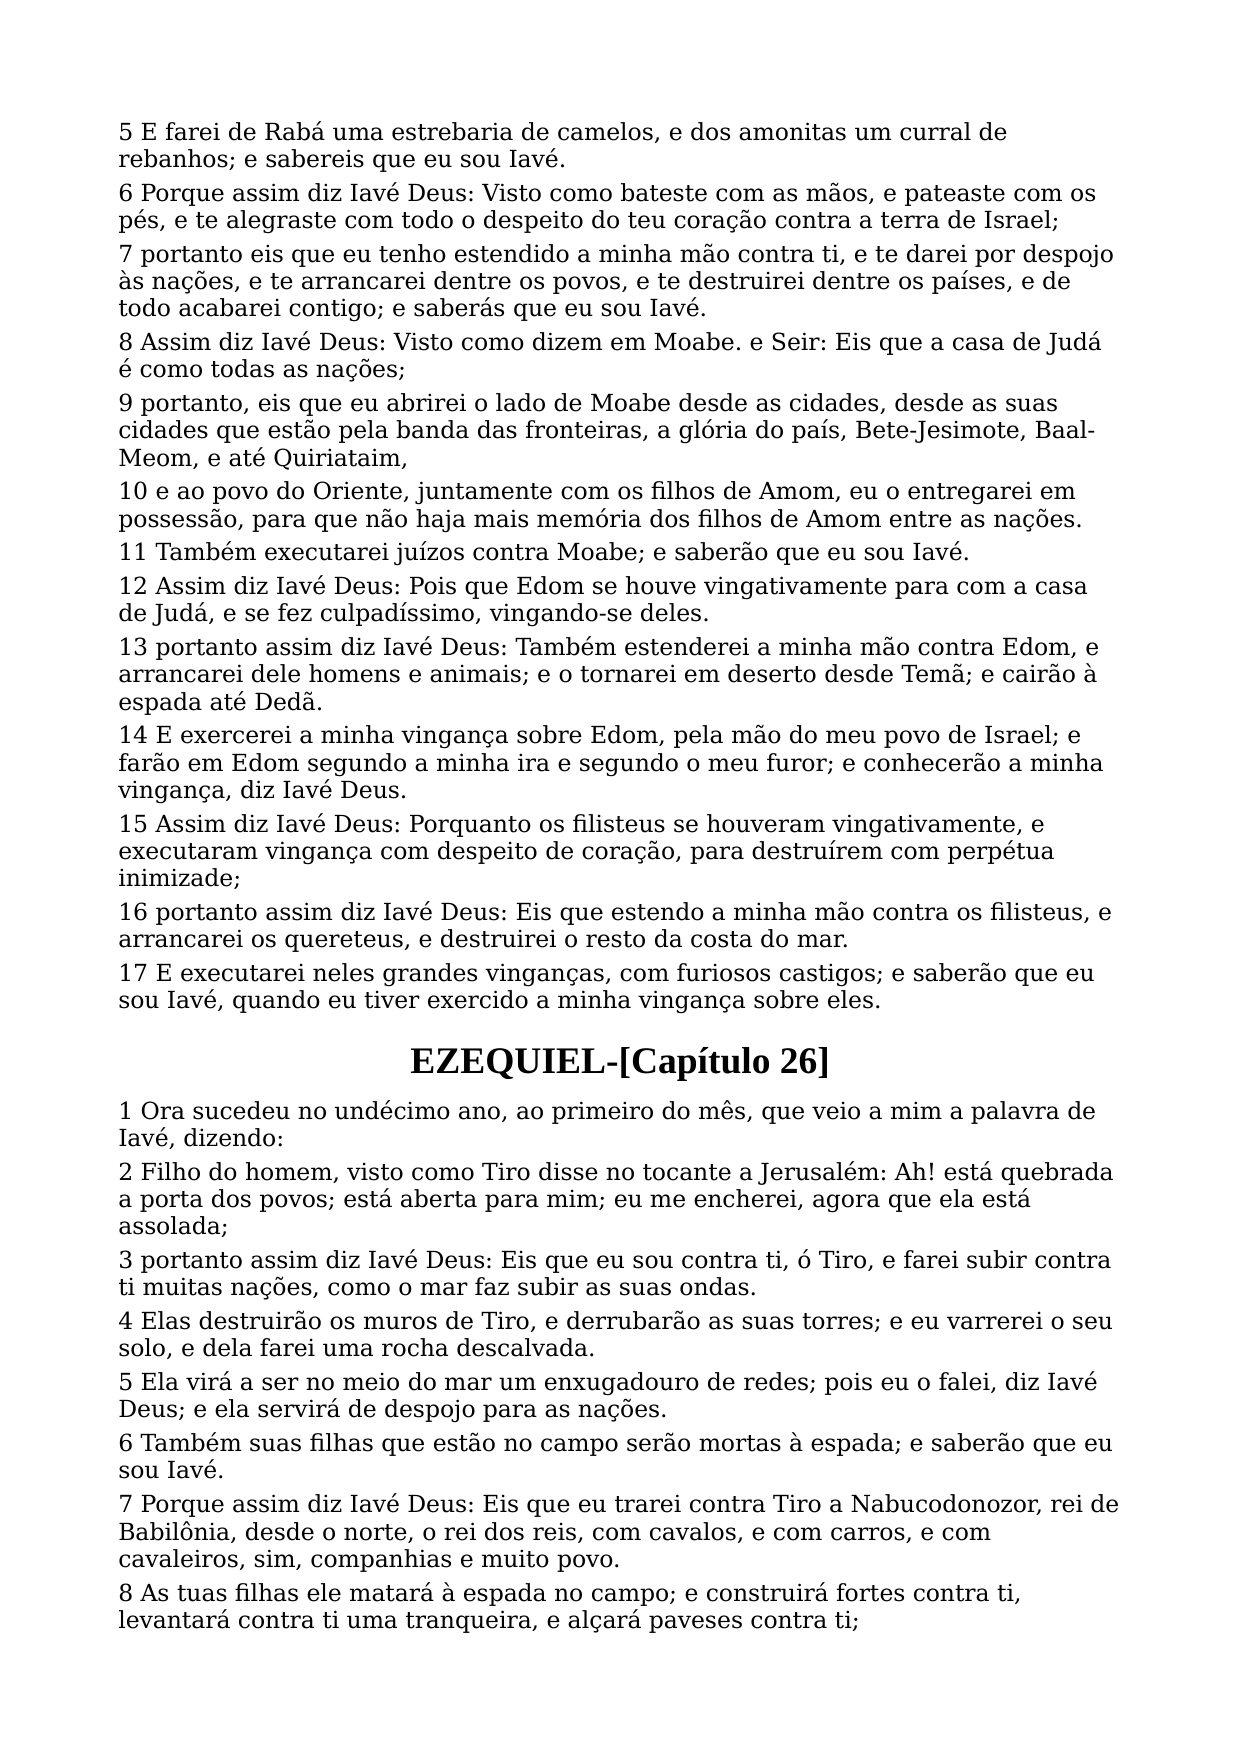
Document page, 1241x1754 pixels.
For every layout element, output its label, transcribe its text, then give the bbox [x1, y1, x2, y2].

text 1 Ora sucedeu no undécimo ano, ao primeiro do mês, que veio a mim a palavra de Iavé, dizendo: [118, 1097, 1122, 1152]
text 4 Elas destruirão os muros de Tiro, e derrubarão as suas torres; e eu varrerei o seu solo, e dela farei uma rocha descalvada. [118, 1308, 1122, 1362]
text 3 portanto assim diz Iavé Deus: Eis que eu sou contra ti, ó Tiro, e farei subir contra ti muitas nações, como o mar faz subir as suas ondas. [118, 1247, 1122, 1301]
subtitle EZEQUIEL-[Capítulo 26] [118, 1038, 1122, 1082]
text 17 E executarei neles grandes vinganças, com furiosos castigos; e saberão que eu sou Iavé, quando eu tiver exercido a minha vingança sobre eles. [118, 960, 1122, 1014]
text 6 Porque assim diz Iavé Deus: Visto como bateste com as mãos, e pateaste com os pés, e te alegraste com todo o despeito do teu coração contra a terra de Israel; [118, 179, 1122, 234]
text 5 E farei de Rabá uma estrebaria de camelos, e dos amonitas um curral de rebanhos; e sabereis que eu sou Iavé. [118, 118, 1122, 173]
text 6 Também suas filhas que estão no campo serão mortas à espada; e saberão que eu sou Iavé. [118, 1430, 1122, 1484]
text 13 portanto assim diz Iavé Deus: Também estenderei a minha mão contra Edom, e arrancarei dele homens e animais; e o tornarei em deserto desde Temã; e cairão à espada até Dedã. [118, 634, 1122, 716]
text 7 portanto eis que eu tenho estendido a minha mão contra ti, e te darei por despojo às nações, e te arrancarei dentre os povos, e te destruirei dentre os países, e de todo acabarei contigo; e saberás que eu sou Iavé. [118, 240, 1122, 322]
text 7 Porque assim diz Iavé Deus: Eis que eu trarei contra Tiro a Nabucodonozor, rei de Babilônia, desde o norte, o rei dos reis, com cavalos, e com carros, e com cavaleiros, sim, companhias e muito povo. [118, 1491, 1122, 1573]
text 8 Assim diz Iavé Deus: Visto como dizem em Moabe. e Seir: Eis que a casa de Judá é como todas as nações; [118, 328, 1122, 383]
text 8 As tuas filhas ele matará à espada no campo; e construirá fortes contra ti, levantará contra ti uma tranqueira, e alçará paveses contra ti; [118, 1579, 1122, 1634]
text 12 Assim diz Iavé Deus: Pois que Edom se houve vingativamente para com a casa de Judá, e se fez culpadíssimo, vingando-se deles. [118, 573, 1122, 627]
text 2 Filho do homem, visto como Tiro disse no tocante a Jerusalém: Ah! está quebrada a porta dos povos; está aberta para mim; eu me encherei, agora que ela está assolada; [118, 1158, 1122, 1240]
text 10 e ao povo do Oriente, juntamente com os filhos de Amom, eu o entregarei em possessão, para que não haja mais memória dos filhos de Amom entre as nações. [118, 478, 1122, 532]
text 9 portanto, eis que eu abrirei o lado de Moabe desde as cidades, desde as suas cidades que estão pela banda das fronteiras, a glória do país, Bete-Jesimote, Baal-Meom, e até Quiriataim, [118, 389, 1122, 471]
text 5 Ela virá a ser no meio do mar um enxugadouro de redes; pois eu o falei, diz Iavé Deus; e ela servirá de despojo para as nações. [118, 1369, 1122, 1423]
text 15 Assim diz Iavé Deus: Porquanto os filisteus se houveram vingativamente, e executaram vingança com despeito de coração, para destruírem com perpétua inimizade; [118, 810, 1122, 892]
text 11 Também executarei juízos contra Moabe; e saberão que eu sou Iavé. [118, 539, 1122, 566]
text 16 portanto assim diz Iavé Deus: Eis que estendo a minha mão contra os filisteus, e arrancarei os quereteus, e destruirei o resto da costa do mar. [118, 899, 1122, 953]
text 14 E exercerei a minha vingança sobre Edom, pela mão do meu povo de Israel; e farão em Edom segundo a minha ira e segundo o meu furor; e conhecerão a minha vingança, diz Iavé Deus. [118, 722, 1122, 804]
